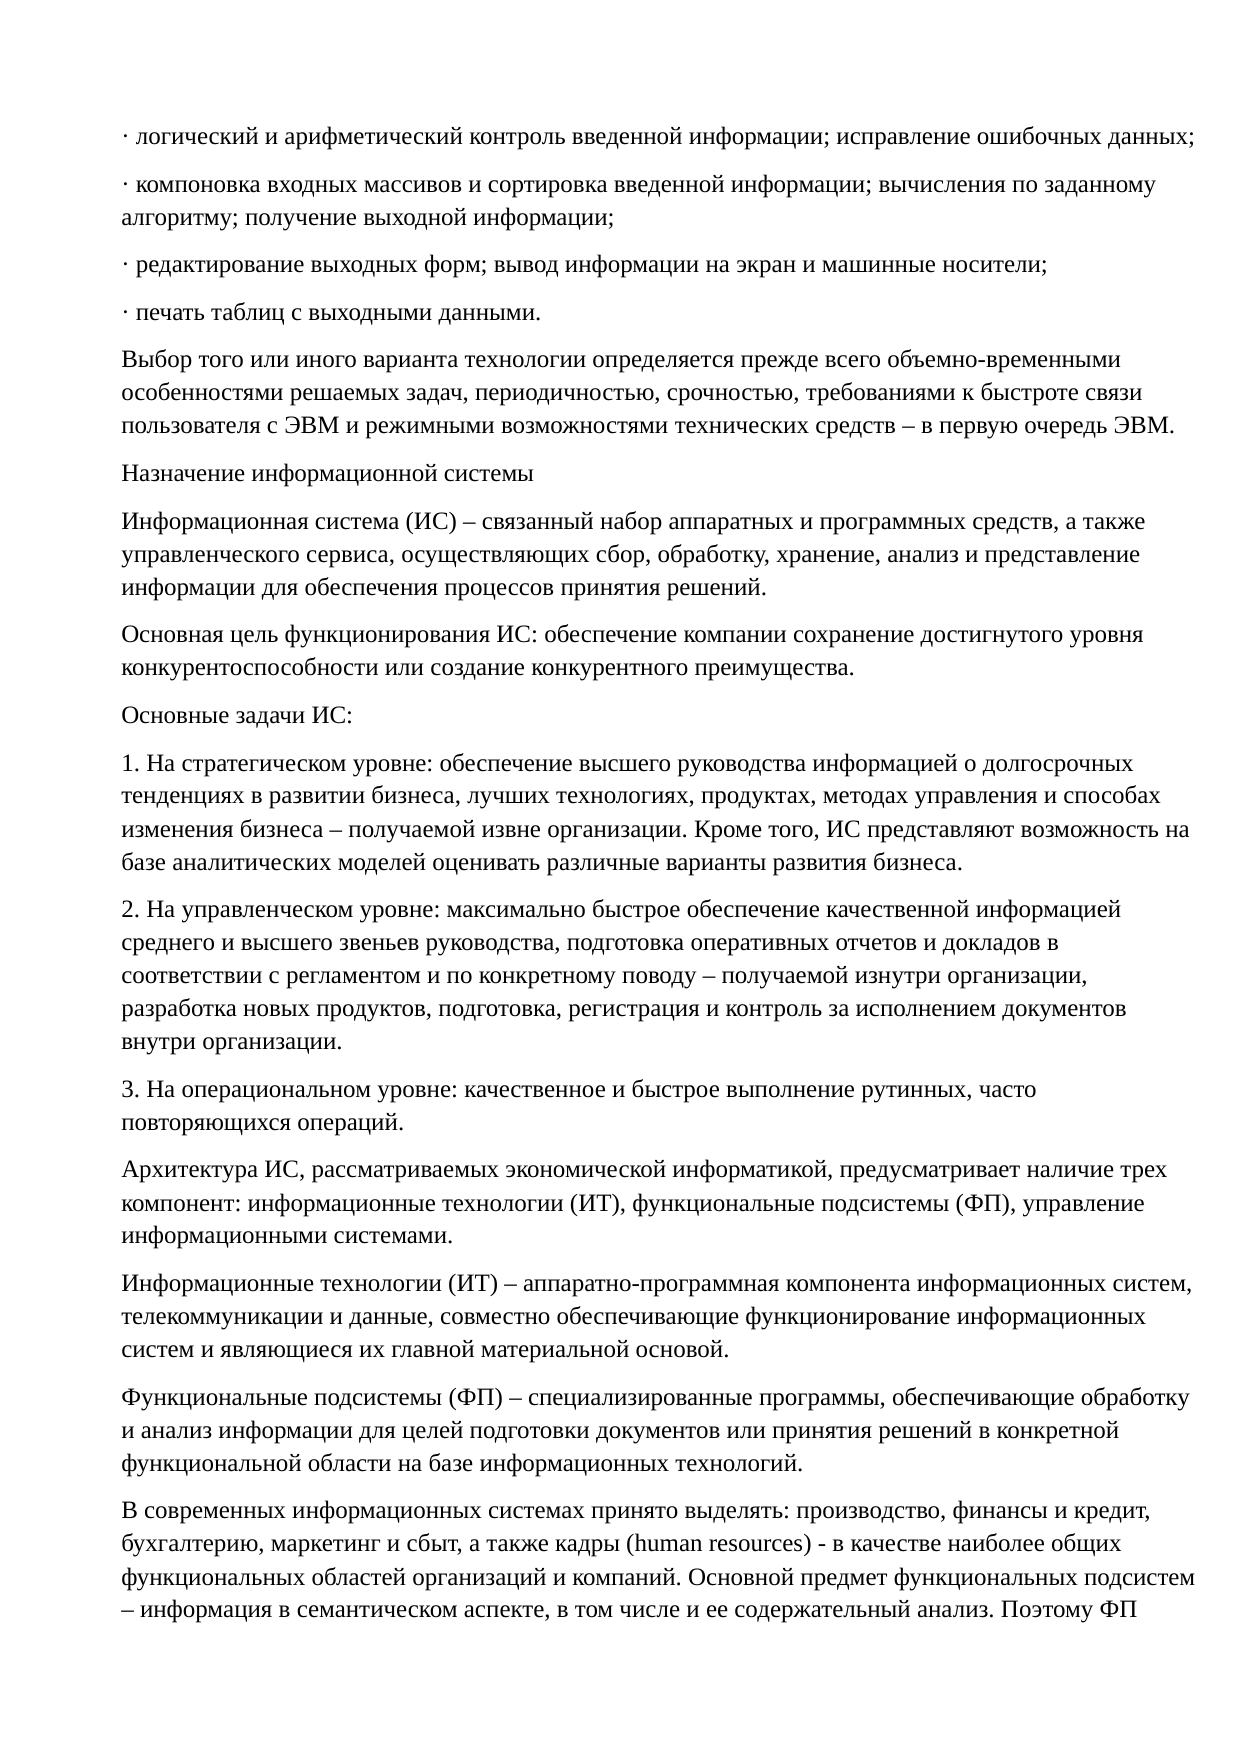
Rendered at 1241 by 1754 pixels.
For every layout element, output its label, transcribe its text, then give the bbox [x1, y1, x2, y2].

table_header · логический и арифметический контроль введенной информации; исправление ошибочных данных; · компоновка входных массивов и сортировка введенной информации; вычисления по заданному алгоритму; получение выходной информации; · редактирование выходных форм; вывод информации на экран и машинные носители; · печать таблиц с выходными данными. Выбор того или иного варианта технологии определяется прежде всего объемно-временными особенностями решаемых задач, периодичностью, срочностью, требованиями к быстроте связи пользователя с ЭВМ и режимными возможностями технических средств – в первую очередь ЭВМ. Назначение информационной системы Информационная система (ИС) – связанный набор аппаратных и программных средств, а также управленческого сервиса, осуществляющих сбор, обработку, хранение, анализ и представление информации для обеспечения процессов принятия решений. Основная цель функционирования ИС: обеспечение компании сохранение достигнутого уровня конкурентоспособности или создание конкурентного преимущества. Основные задачи ИС: 1. На стратегическом уровне: обеспечение высшего руководства информацией о долгосрочных тенденциях в развитии бизнеса, лучших технологиях, продуктах, методах управления и способах изменения бизнеса – получаемой извне организации. Кроме того, ИС представляют возможность на базе аналитических моделей оценивать различные варианты развития бизнеса. 2. На управленческом уровне: максимально быстрое обеспечение качественной информацией среднего и высшего звеньев руководства, подготовка оперативных отчетов и докладов в соответствии с регламентом и по конкретному поводу – получаемой изнутри организации, разработка новых продуктов, подготовка, регистрация и контроль за исполнением документов внутри организации. 3. На операциональном уровне: качественное и быстрое выполнение рутинных, часто повторяющихся операций. Архитектура ИС, рассматриваемых экономической информатикой, предусматривает наличие трех компонент: информационные технологии (ИТ), функциональные подсистемы (ФП), управление информационными системами. Информационные технологии (ИТ) – аппаратно-программная компонента информационных систем, телекоммуникации и данные, совместно обеспечивающие функционирование информационных систем и являющиеся их главной материальной основой. Функциональные подсистемы (ФП) – специализированные программы, обеспечивающие обработку и анализ информации для целей подготовки документов или принятия решений в конкретной функциональной области на базе информационных технологий. В современных информационных системах принято выделять: производство, финансы и кредит, бухгалтерию, маркетинг и сбыт, а также кадры (human resources) - в качестве наиболее общих функциональных областей организаций и компаний. Основной предмет функциональных подсистем – информация в семантическом аспекте, в том числе и ее содержательный анализ. Поэтому ФП [118, 118, 1205, 1626]
